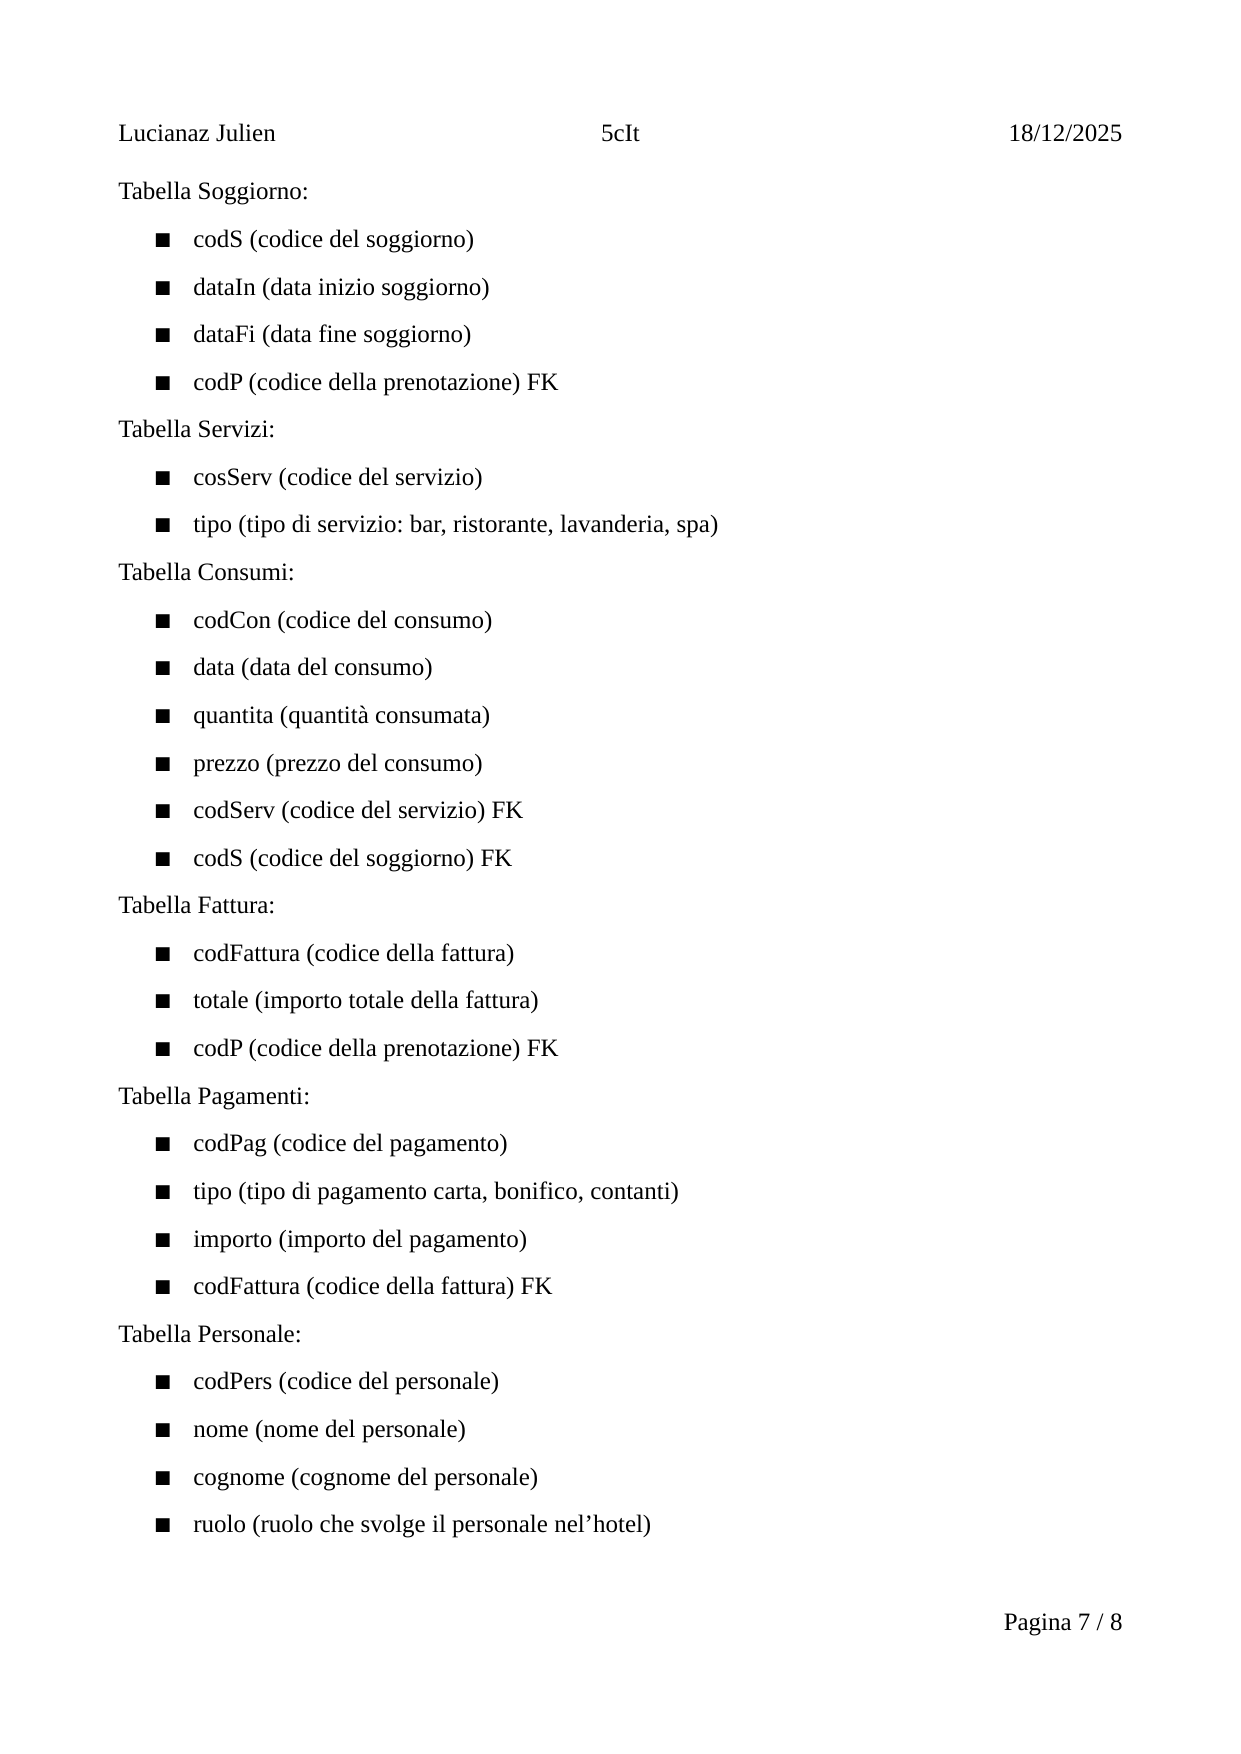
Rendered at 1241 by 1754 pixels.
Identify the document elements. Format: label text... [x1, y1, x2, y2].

list codCon (codice del consumo) [156, 605, 1122, 633]
list codP (codice della prenotazione) FK [156, 367, 1122, 396]
list quantita (quantità consumata) [156, 700, 1122, 729]
list codServ (codice del servizio) FK [156, 795, 1122, 824]
list totale (importo totale della fattura) [156, 986, 1122, 1014]
list dataFi (data fine soggiorno) [156, 319, 1122, 348]
text Tabella Soggiorno: [118, 176, 1122, 205]
list nome (nome del personale) [156, 1414, 1122, 1443]
text Tabella Consumi: [118, 557, 1122, 586]
list data (data del consumo) [156, 652, 1122, 681]
list codFattura (codice della fattura) [156, 938, 1122, 967]
list cognome (cognome del personale) [156, 1462, 1122, 1490]
text Tabella Pagamenti: [118, 1081, 1122, 1109]
list prezzo (prezzo del consumo) [156, 748, 1122, 776]
text Tabella Fattura: [118, 890, 1122, 919]
list importo (importo del pagamento) [156, 1224, 1122, 1252]
list codS (codice del soggiorno) FK [156, 843, 1122, 872]
list codPers (codice del personale) [156, 1366, 1122, 1395]
text Tabella Personale: [118, 1319, 1122, 1348]
list codP (codice della prenotazione) FK [156, 1033, 1122, 1062]
list dataIn (data inizio soggiorno) [156, 272, 1122, 300]
list cosServ (codice del servizio) [156, 462, 1122, 491]
list tipo (tipo di pagamento carta, bonifico, contanti) [156, 1176, 1122, 1205]
list tipo (tipo di servizio: bar, ristorante, lavanderia, spa) [156, 509, 1122, 538]
list codPag (codice del pagamento) [156, 1128, 1122, 1157]
text Tabella Servizi: [118, 414, 1122, 443]
list codS (codice del soggiorno) [156, 224, 1122, 253]
list codFattura (codice della fattura) FK [156, 1271, 1122, 1300]
list ruolo (ruolo che svolge il personale nel’hotel) [156, 1509, 1122, 1538]
